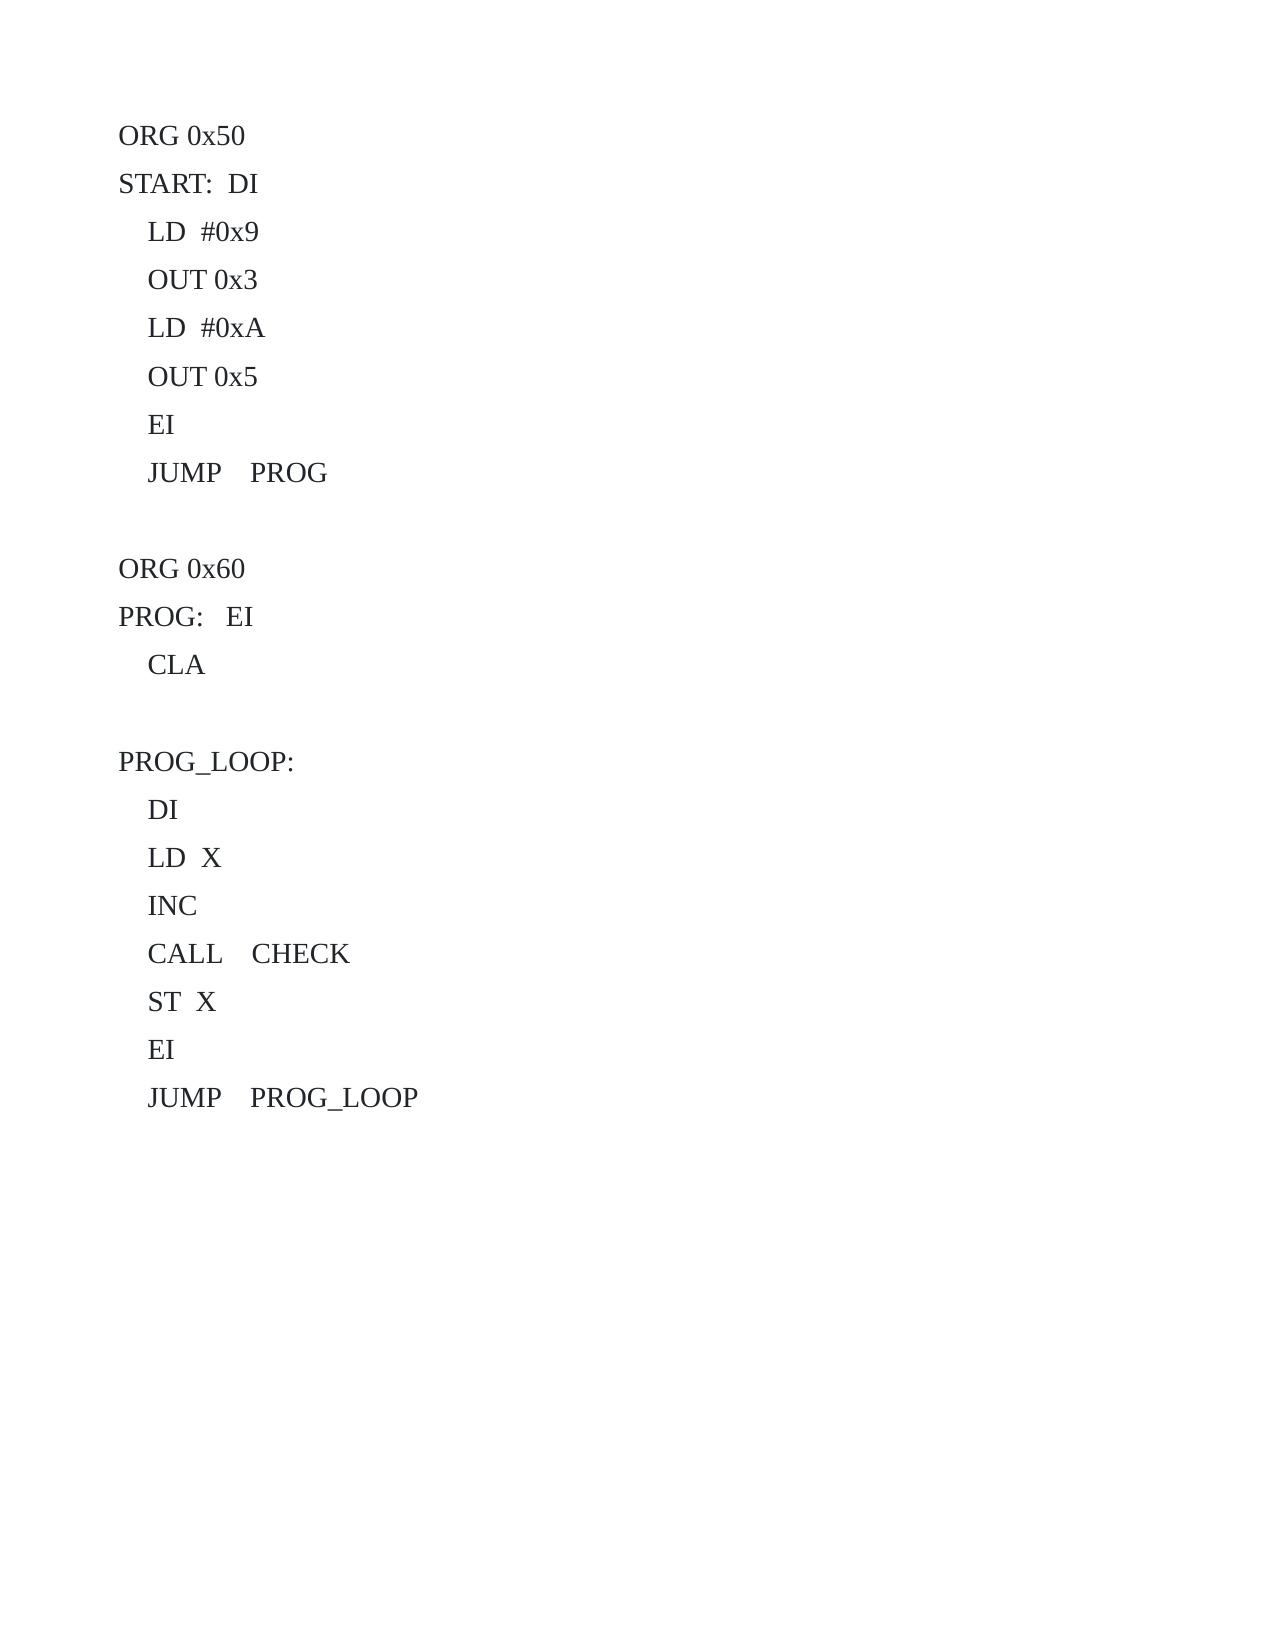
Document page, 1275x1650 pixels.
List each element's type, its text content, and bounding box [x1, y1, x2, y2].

text LD X [118, 840, 1157, 873]
text LD #0xA [118, 311, 1157, 344]
text CALL CHECK [118, 936, 1157, 970]
text OUT 0x5 [118, 359, 1157, 392]
text EI [118, 407, 1157, 440]
text EI [118, 1032, 1157, 1066]
text ST X [118, 984, 1157, 1018]
text INC [118, 888, 1157, 922]
text PROG: EI [118, 599, 1157, 633]
text ORG 0x60 [118, 551, 1157, 585]
text JUMP PROG [118, 455, 1157, 488]
text CLA [118, 647, 1157, 681]
text OUT 0x3 [118, 262, 1157, 296]
text PROG_LOOP: [118, 744, 1157, 777]
text ORG 0x50 [118, 118, 1157, 152]
text DI [118, 792, 1157, 825]
text JUMP PROG_LOOP [118, 1081, 1157, 1114]
text LD #0x9 [118, 214, 1157, 248]
text START: DI [118, 166, 1157, 200]
